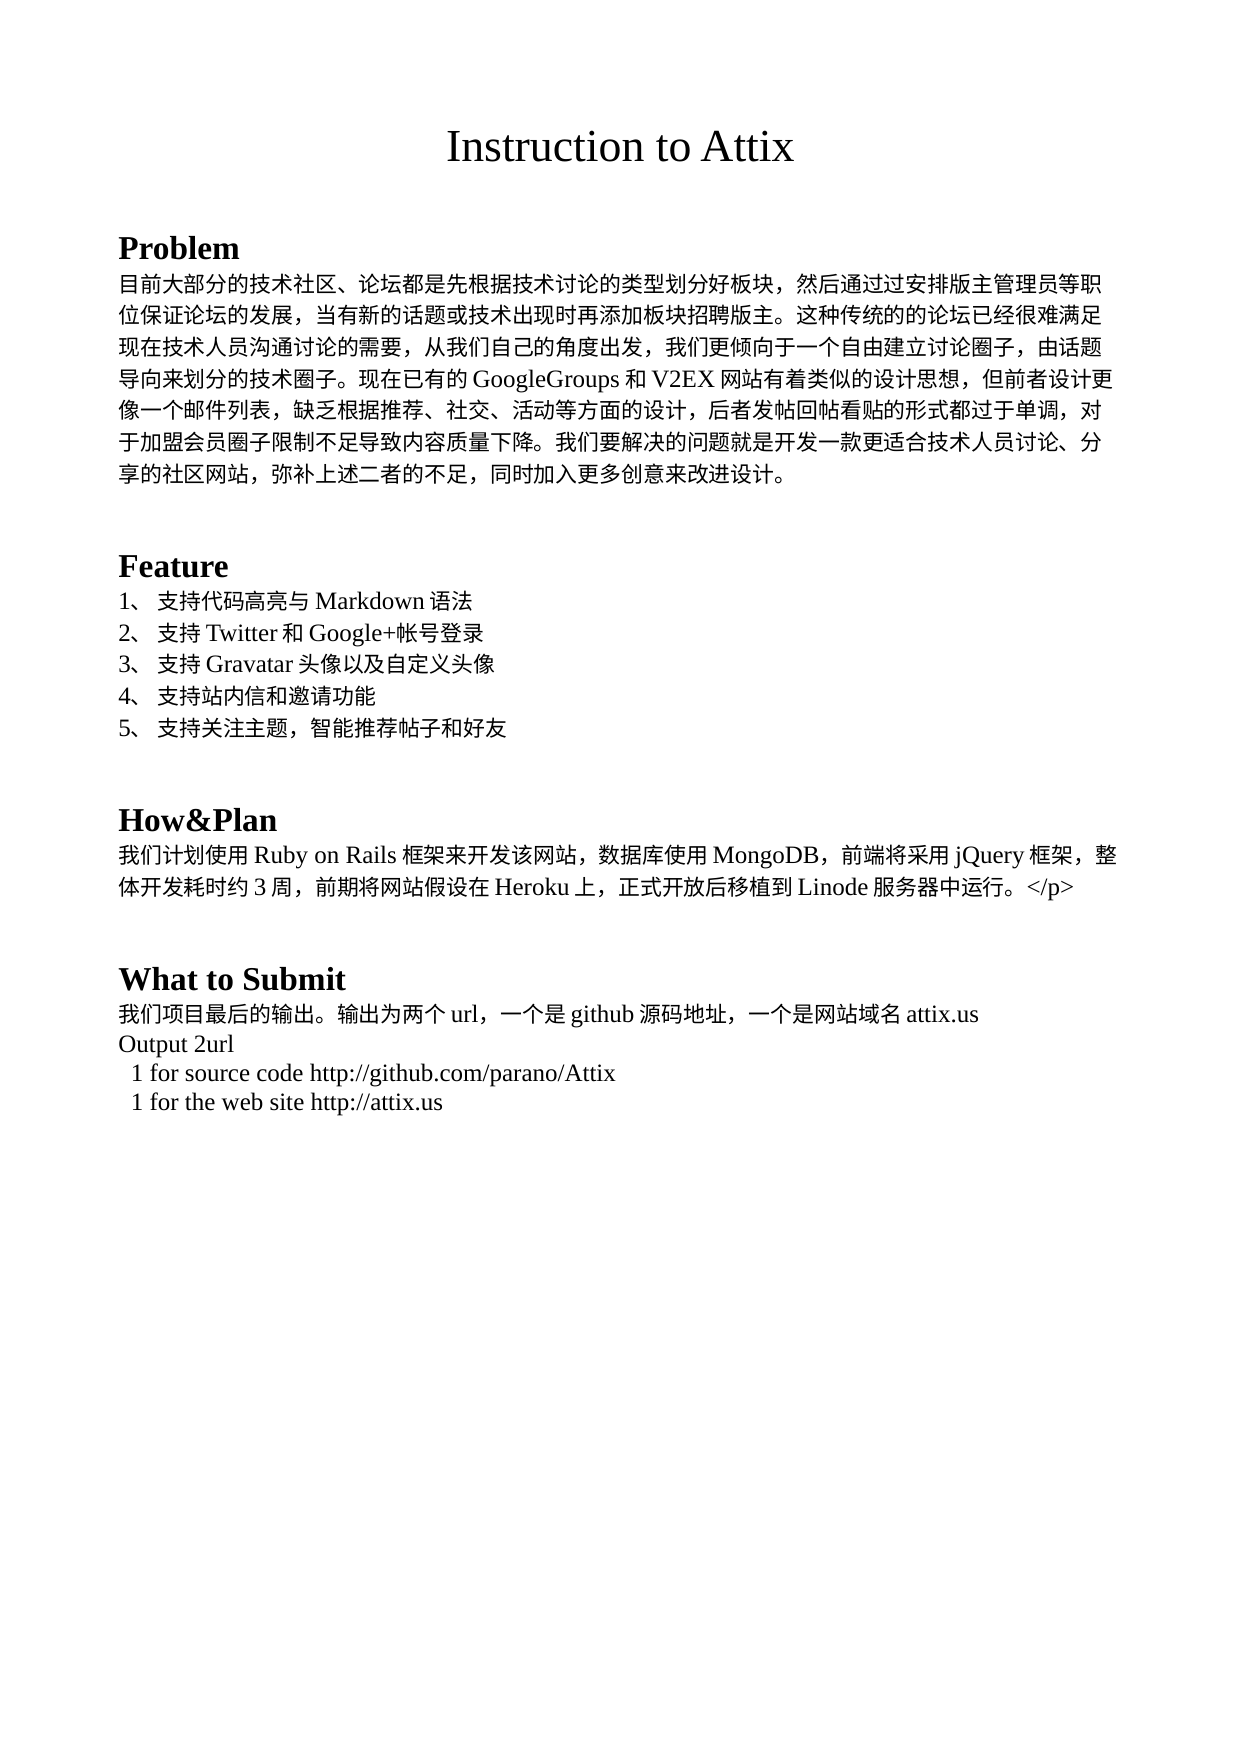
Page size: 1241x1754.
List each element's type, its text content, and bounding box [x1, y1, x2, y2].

text 目前大部分的技术社区、论坛都是先根据技术讨论的类型划分好板块，然后通过过安排版主管理员等职位保证论坛的发展，当有新的话题或技术出现时再添加板块招聘版主。这种传统的的论坛已经很难满足现在技术人员沟通讨论的需要，从我们自己的角度出发，我们更倾向于一个自由建立讨论圈子，由话题导向来划分的技术圈子。现在已有的GoogleGroups和V2EX网站有着类似的设计思想，但前者设计更像一个邮件列表，缺乏根据推荐、社交、活动等方面的设计，后者发帖回帖看贴的形式都过于单调，对于加盟会员圈子限制不足导致内容质量下降。我们要解决的问题就是开发一款更适合技术人员讨论、分享的社区网站，弥补上述二者的不足，同时加入更多创意来改进设计。 [118, 267, 1122, 488]
text What to Submit [118, 959, 1122, 997]
text 1 for the web site http://attix.us [118, 1087, 1122, 1115]
text How&Plan [118, 800, 1122, 838]
text Problem [118, 228, 1122, 267]
text 我们项目最后的输出。输出为两个url，一个是github源码地址，一个是网站域名attix.us [118, 997, 1122, 1029]
text Feature [118, 546, 1122, 584]
text 4、 支持站内信和邀请功能 [118, 679, 1122, 711]
text 5、 支持关注主题，智能推荐帖子和好友 [118, 711, 1122, 742]
text Instruction to Attix [118, 118, 1122, 171]
text 我们计划使用Ruby on Rails框架来开发该网站，数据库使用MongoDB，前端将采用jQuery框架，整体开发耗时约3周，前期将网站假设在Heroku上，正式开放后移植到Linode服务器中运行。</p> [118, 838, 1122, 902]
text Output 2url [118, 1029, 1122, 1058]
text 2、 支持Twitter和Google+帐号登录 [118, 616, 1122, 647]
text 1、 支持代码高亮与Markdown语法 [118, 584, 1122, 616]
text 1 for source code http://github.com/parano/Attix [118, 1058, 1122, 1087]
text 3、 支持Gravatar头像以及自定义头像 [118, 647, 1122, 679]
